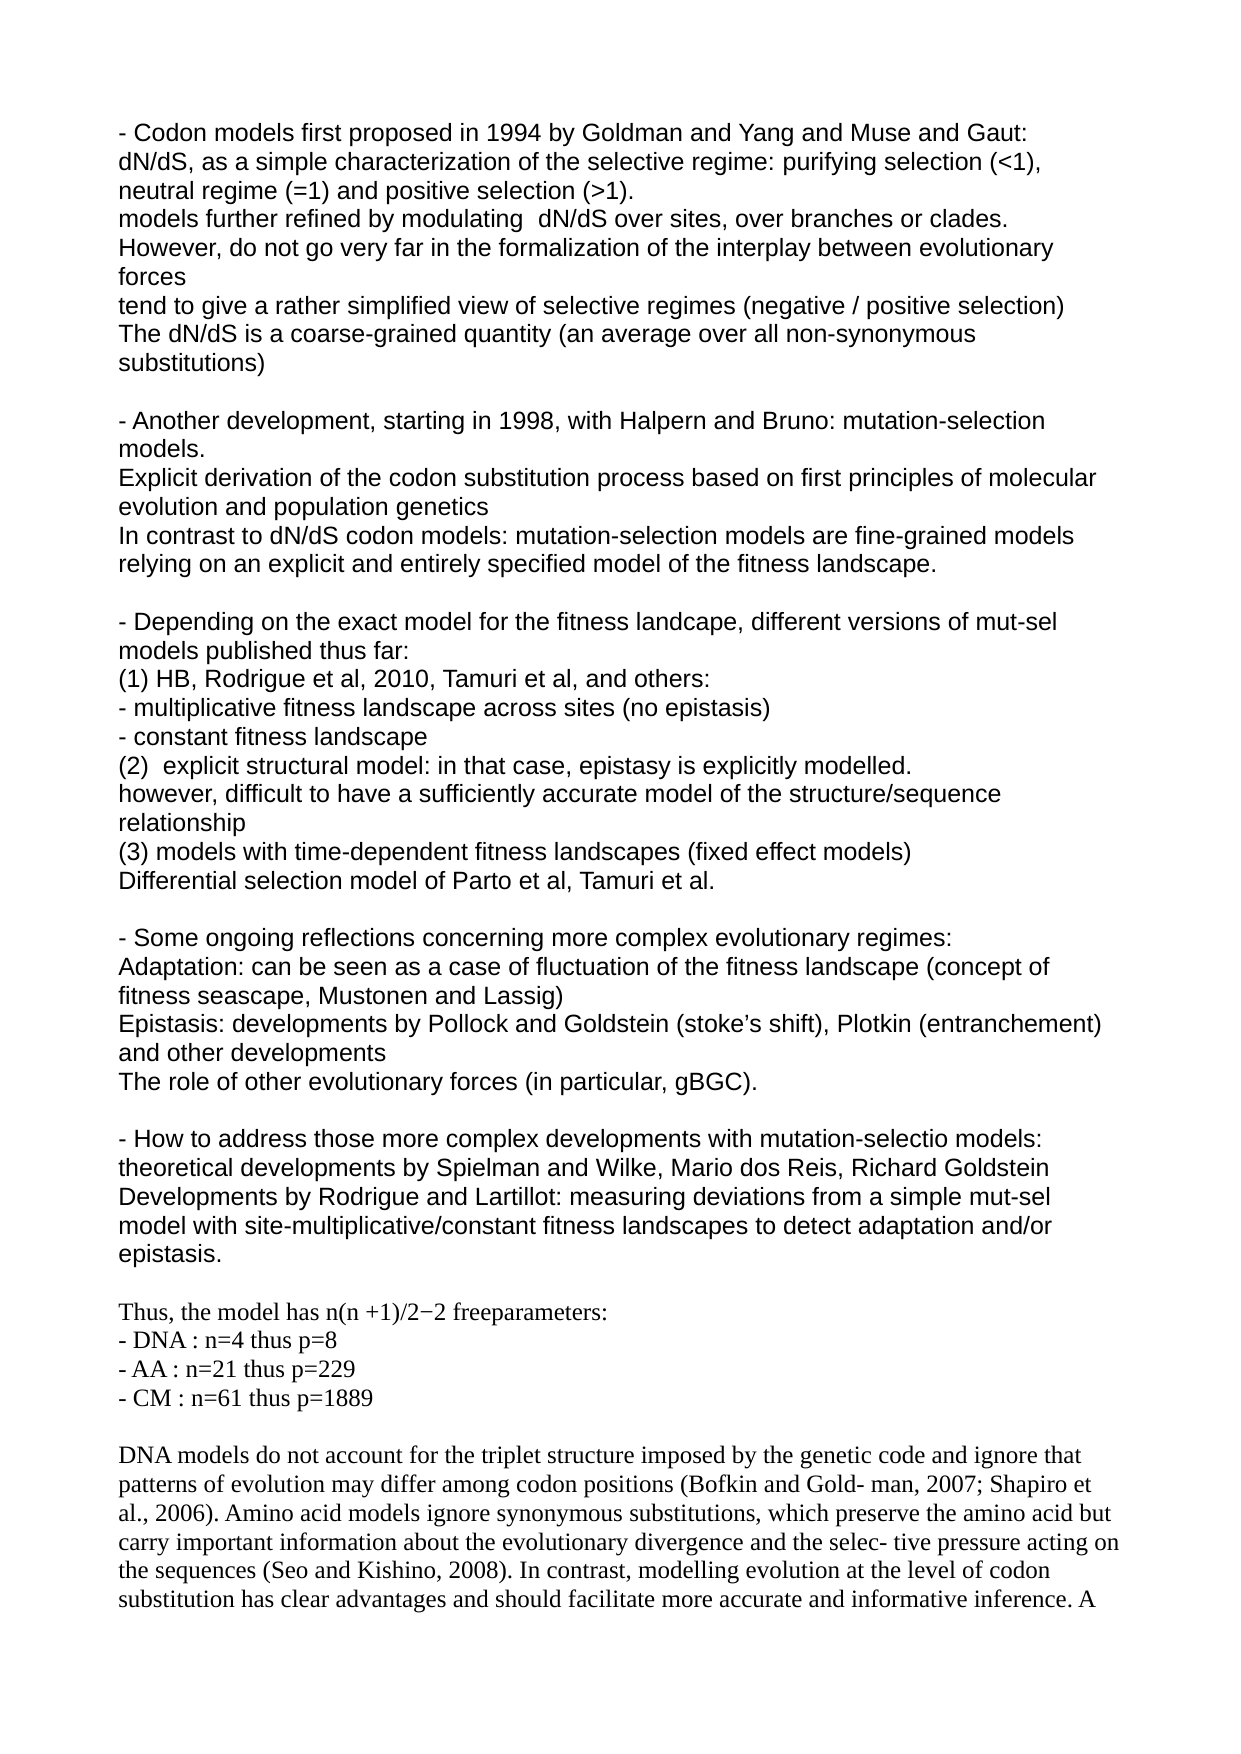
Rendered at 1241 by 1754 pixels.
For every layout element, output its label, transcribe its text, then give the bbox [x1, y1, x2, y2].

text relying on an explicit and entirely specified model of the fitness landscape. [118, 549, 1122, 578]
text however, difficult to have a sufficiently accurate model of the structure/sequence relationship [118, 779, 1122, 837]
text The role of other evolutionary forces (in particular, gBGC). [118, 1067, 1122, 1096]
text The dN/dS is a coarse-grained quantity (an average over all non-synonymous substitutions) [118, 319, 1122, 377]
text dN/dS, as a simple characterization of the selective regime: purifying selection (<1), neutral regime (=1) and positive selection (>1). [118, 147, 1122, 204]
text - CM : n=61 thus p=1889 [118, 1383, 1122, 1412]
text theoretical developments by Spielman and Wilke, Mario dos Reis, Richard Goldstein [118, 1153, 1122, 1182]
text - How to address those more complex developments with mutation-selectio models: [118, 1124, 1122, 1153]
text In contrast to dN/dS codon models: mutation-selection models are fine-grained models [118, 521, 1122, 549]
text - Some ongoing reflections concerning more complex evolutionary regimes: [118, 923, 1122, 952]
text Adaptation: can be seen as a case of fluctuation of the fitness landscape (concept of fitness seascape, Mustonen and Lassig) [118, 952, 1122, 1009]
text DNA models do not account for the triplet structure imposed by the genetic code and ignore that patterns of evolution may differ among codon positions (Bofkin and Gold- man, 2007; Shapiro et al., 2006). Amino acid models ignore synonymous substitutions, which preserve the amino acid but carry important information about the evolutionary divergence and the selec- tive pressure acting on the sequences (Seo and Kishino, 2008). In contrast, modelling evolution at the level of codon substitution has clear advantages and should facilitate more accurate and informative inference. A [118, 1441, 1122, 1613]
text models further refined by modulating dN/dS over sites, over branches or clades. [118, 204, 1122, 233]
text (1) HB, Rodrigue et al, 2010, Tamuri et al, and others: [118, 664, 1122, 693]
text - multiplicative fitness landscape across sites (no epistasis) [118, 693, 1122, 722]
text - Another development, starting in 1998, with Halpern and Bruno: mutation-selection models. [118, 406, 1122, 463]
text - AA : n=21 thus p=229 [118, 1354, 1122, 1383]
text Thus, the model has n(n +1)/2−2 freeparameters: [118, 1297, 1122, 1326]
text tend to give a rather simplified view of selective regimes (negative / positive selection) [118, 291, 1122, 319]
text (2) explicit structural model: in that case, epistasy is explicitly modelled. [118, 751, 1122, 779]
text However, do not go very far in the formalization of the interplay between evolutionary forces [118, 233, 1122, 291]
text - Codon models first proposed in 1994 by Goldman and Yang and Muse and Gaut: [118, 118, 1122, 147]
text - DNA : n=4 thus p=8 [118, 1326, 1122, 1354]
text - Depending on the exact model for the fitness landcape, different versions of mut-sel models published thus far: [118, 607, 1122, 664]
text Developments by Rodrigue and Lartillot: measuring deviations from a simple mut-sel model with site-multiplicative/constant fitness landscapes to detect adaptation and/or epistasis. [118, 1182, 1122, 1268]
text (3) models with time-dependent fitness landscapes (fixed effect models) [118, 837, 1122, 866]
text Epistasis: developments by Pollock and Goldstein (stoke’s shift), Plotkin (entranchement) and other developments [118, 1009, 1122, 1067]
text Explicit derivation of the codon substitution process based on first principles of molecular evolution and population genetics [118, 463, 1122, 521]
text - constant fitness landscape [118, 722, 1122, 751]
text Differential selection model of Parto et al, Tamuri et al. [118, 866, 1122, 894]
